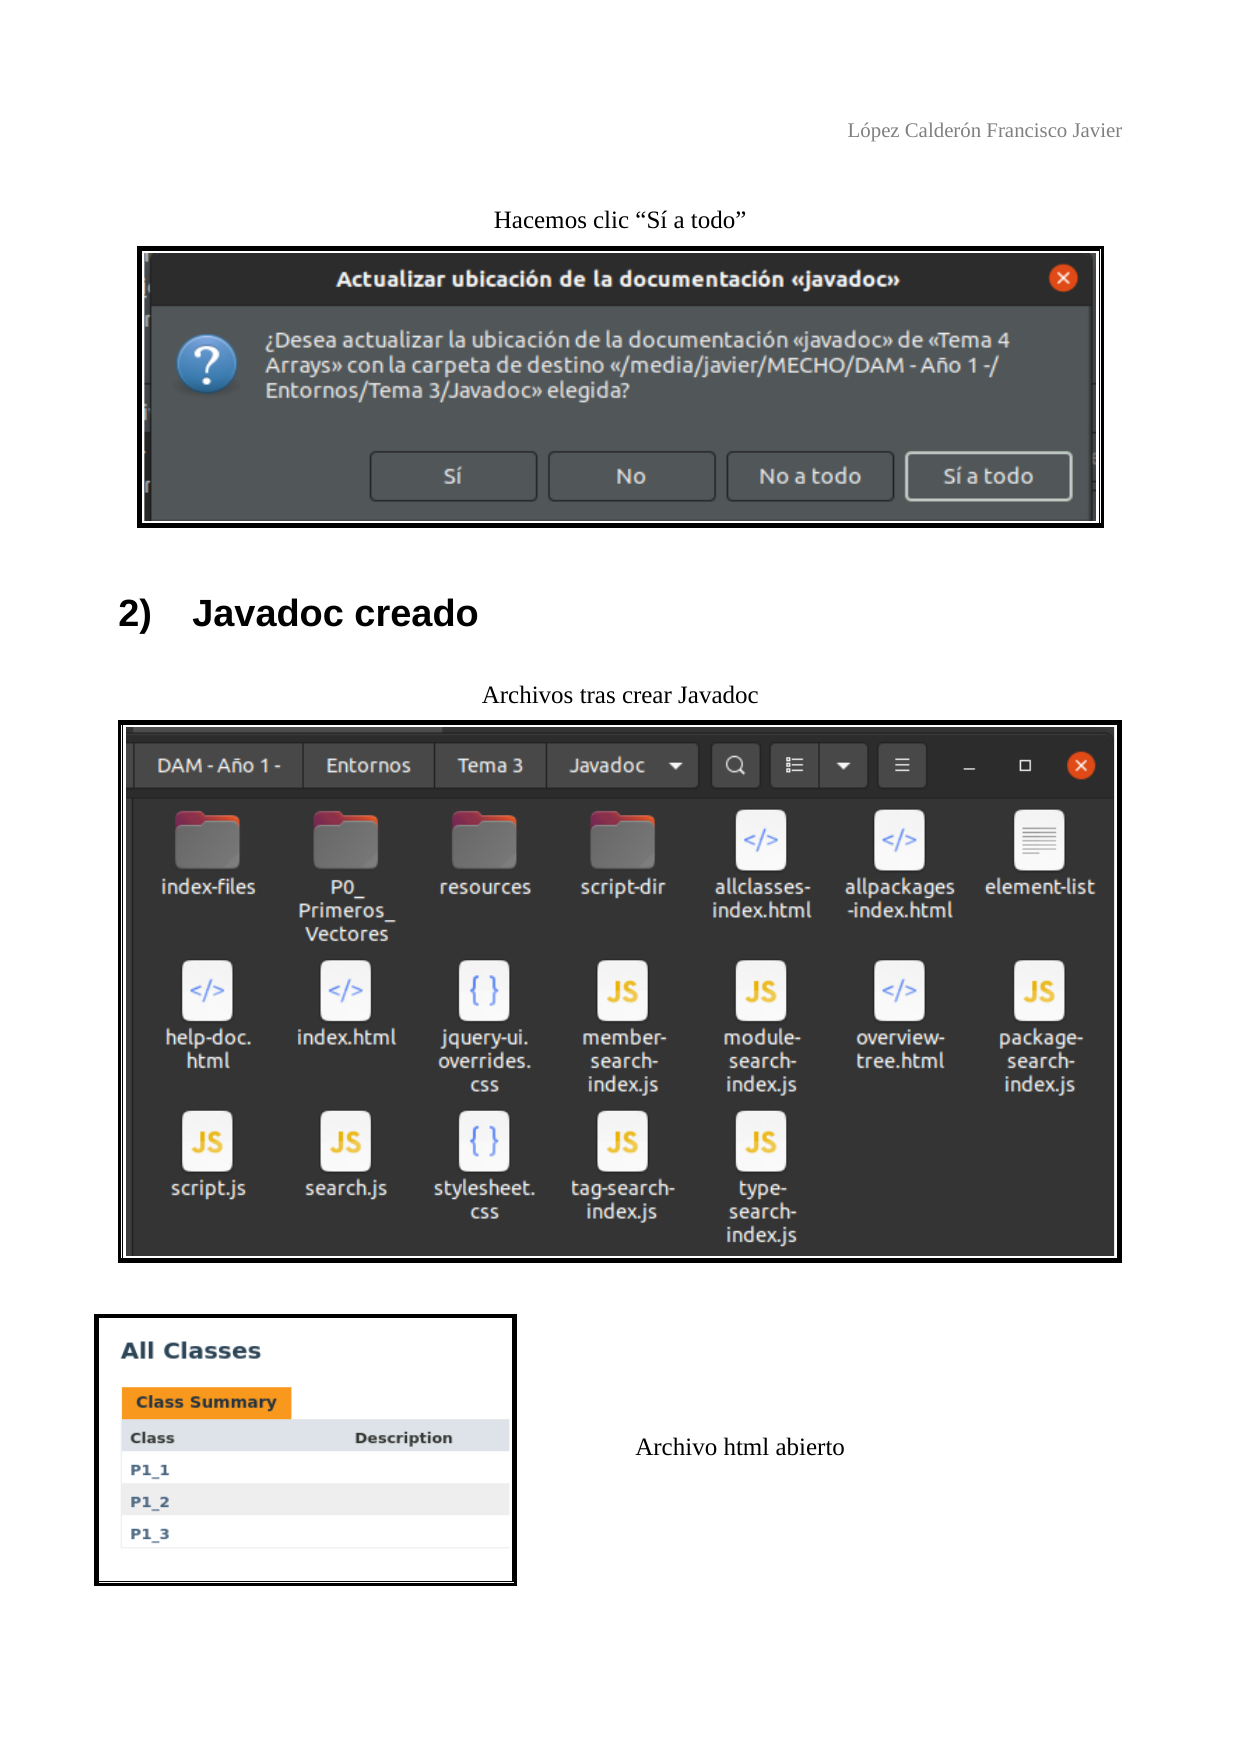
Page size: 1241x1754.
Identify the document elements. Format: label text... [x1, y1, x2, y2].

text Hacemos clic “Sí a todo” [118, 205, 1122, 233]
subtitle Javadoc creado [118, 591, 1122, 634]
picture [101, 1321, 510, 1578]
text Archivo html abierto [517, 1432, 1122, 1461]
picture [144, 253, 1096, 521]
picture [126, 727, 1115, 1256]
text Archivos tras crear Javadoc [118, 680, 1122, 708]
